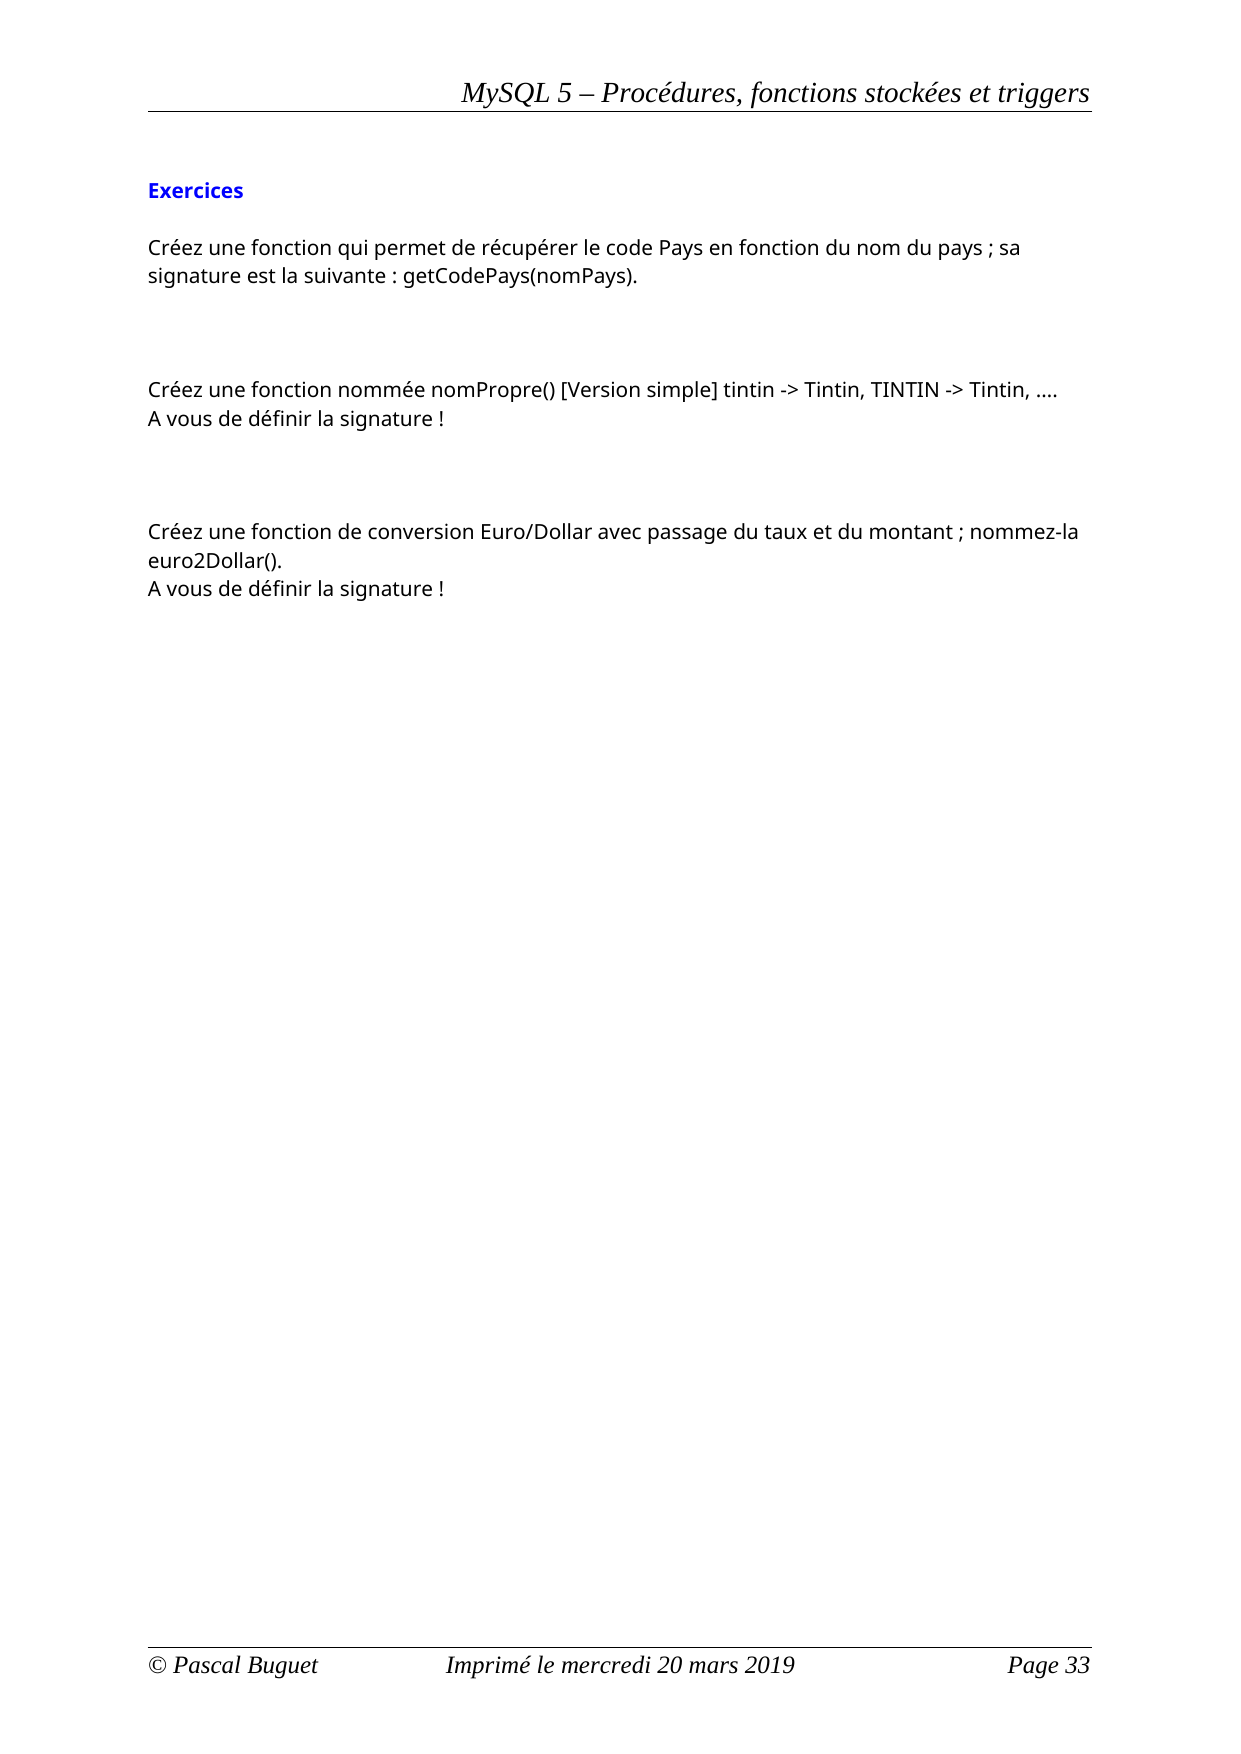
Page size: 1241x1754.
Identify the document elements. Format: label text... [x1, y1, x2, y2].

text A vous de définir la signature ! [148, 574, 1092, 603]
text Créez une fonction qui permet de récupérer le code Pays en fonction du nom du pays ; sa signature est la suivante : getCodePays(nomPays). [148, 233, 1092, 290]
text Exercices [148, 176, 1092, 204]
text Créez une fonction de conversion Euro/Dollar avec passage du taux et du montant ; nommez-la euro2Dollar(). [148, 517, 1092, 574]
text A vous de définir la signature ! [148, 404, 1092, 432]
text Créez une fonction nommée nomPropre() [Version simple] tintin -> Tintin, TINTIN -> Tintin, …. [148, 375, 1092, 404]
